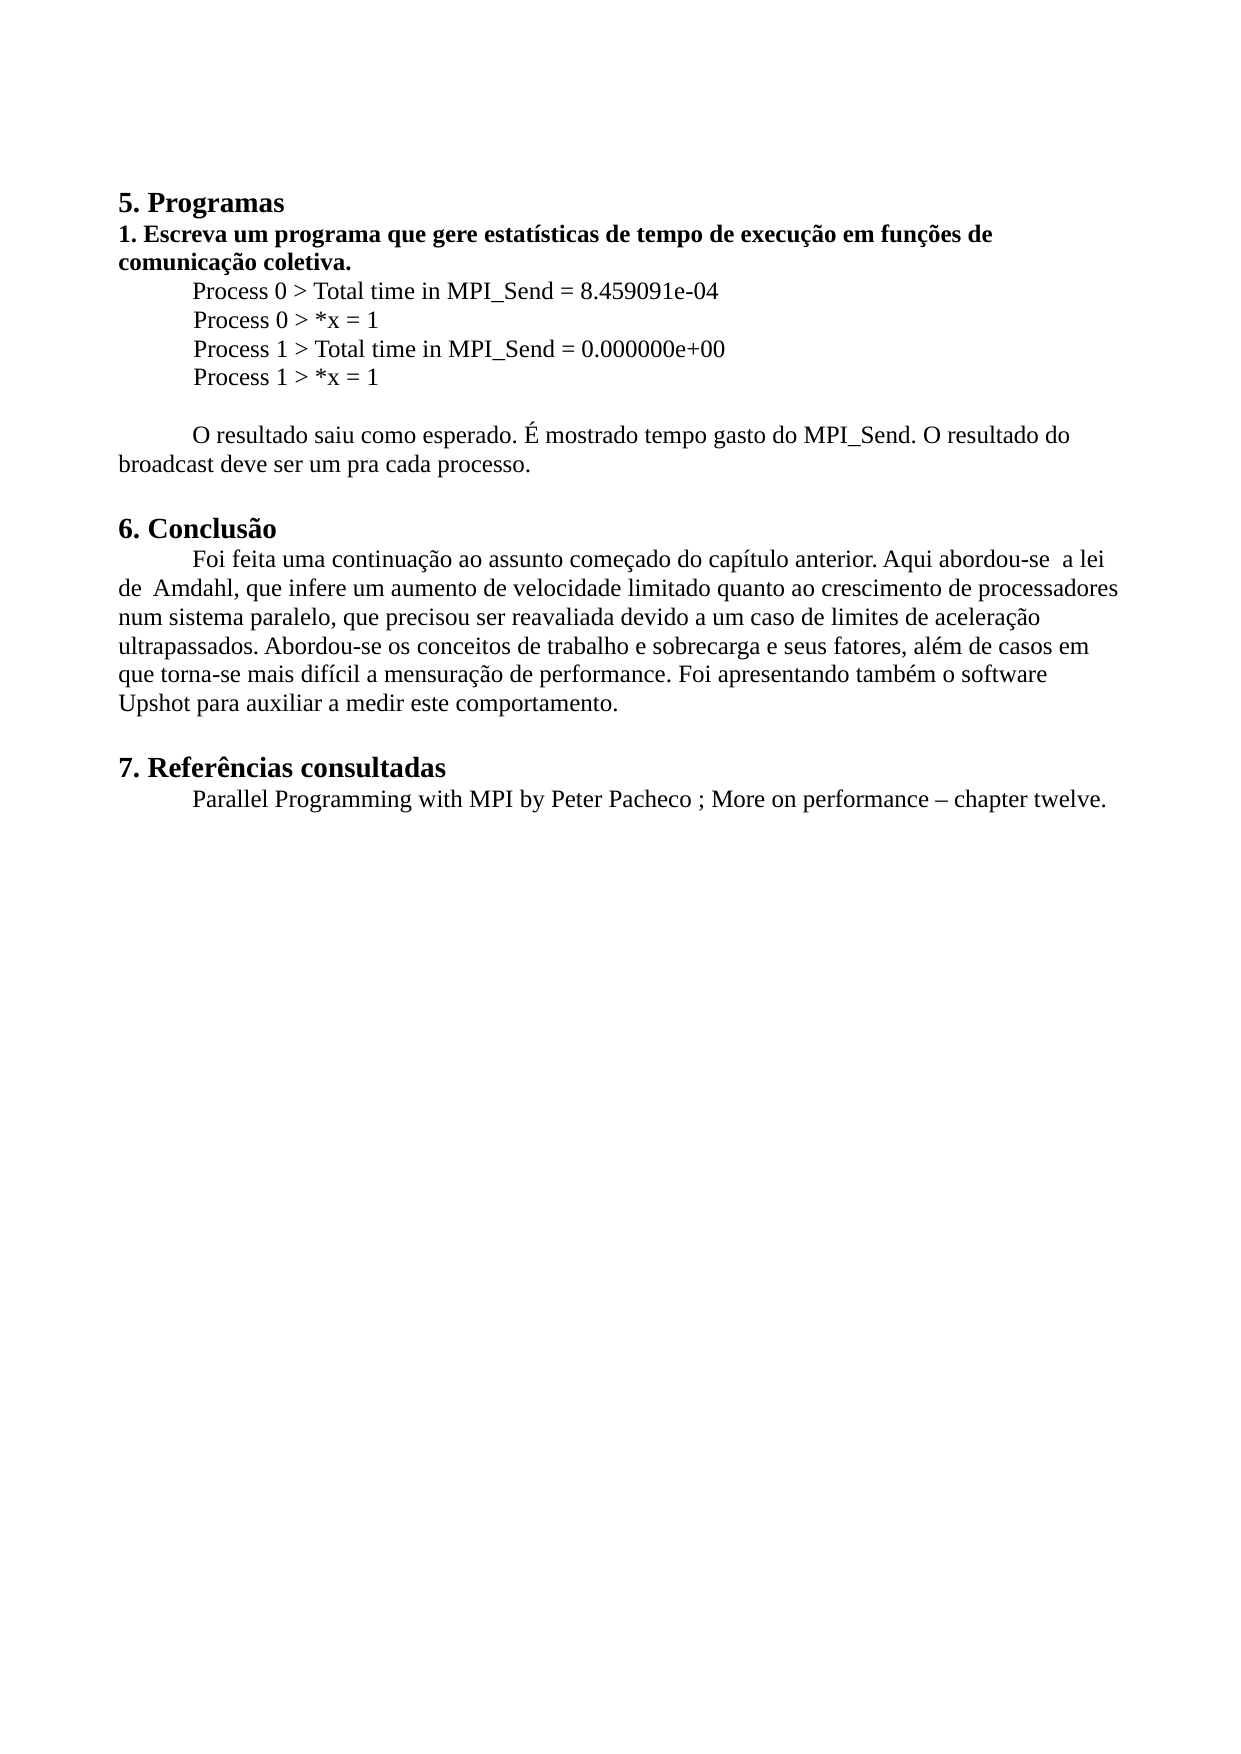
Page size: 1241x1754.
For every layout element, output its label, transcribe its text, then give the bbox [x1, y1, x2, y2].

text 5. Programas [118, 185, 1122, 219]
text O resultado saiu como esperado. É mostrado tempo gasto do MPI_Send. O resultado do broadcast deve ser um pra cada processo. [118, 420, 1122, 477]
text 6. Conclusão [118, 511, 1122, 544]
text Process 0 > Total time in MPI_Send = 8.459091e-04 [118, 276, 1122, 305]
text Parallel Programming with MPI by Peter Pacheco ; More on performance – chapter twelve. [118, 784, 1122, 813]
text 1. Escreva um programa que gere estatísticas de tempo de execução em funções de comunicação coletiva. [118, 219, 1122, 276]
text Foi feita uma continuação ao assunto começado do capítulo anterior. Aqui abordou-se a lei de Amdahl, que infere um aumento de velocidade limitado quanto ao crescimento de processadores num sistema paralelo, que precisou ser reavaliada devido a um caso de limites de aceleração ultrapassados. Abordou-se os conceitos de trabalho e sobrecarga e seus fatores, além de casos em que torna-se mais difícil a mensuração de performance. Foi apresentando também o software Upshot para auxiliar a medir este comportamento. [118, 544, 1122, 717]
text 7. Referências consultadas [118, 751, 1122, 784]
text Process 1 > Total time in MPI_Send = 0.000000e+00 [118, 334, 1122, 362]
text Process 1 > *x = 1 [118, 362, 1122, 391]
text Process 0 > *x = 1 [118, 305, 1122, 334]
